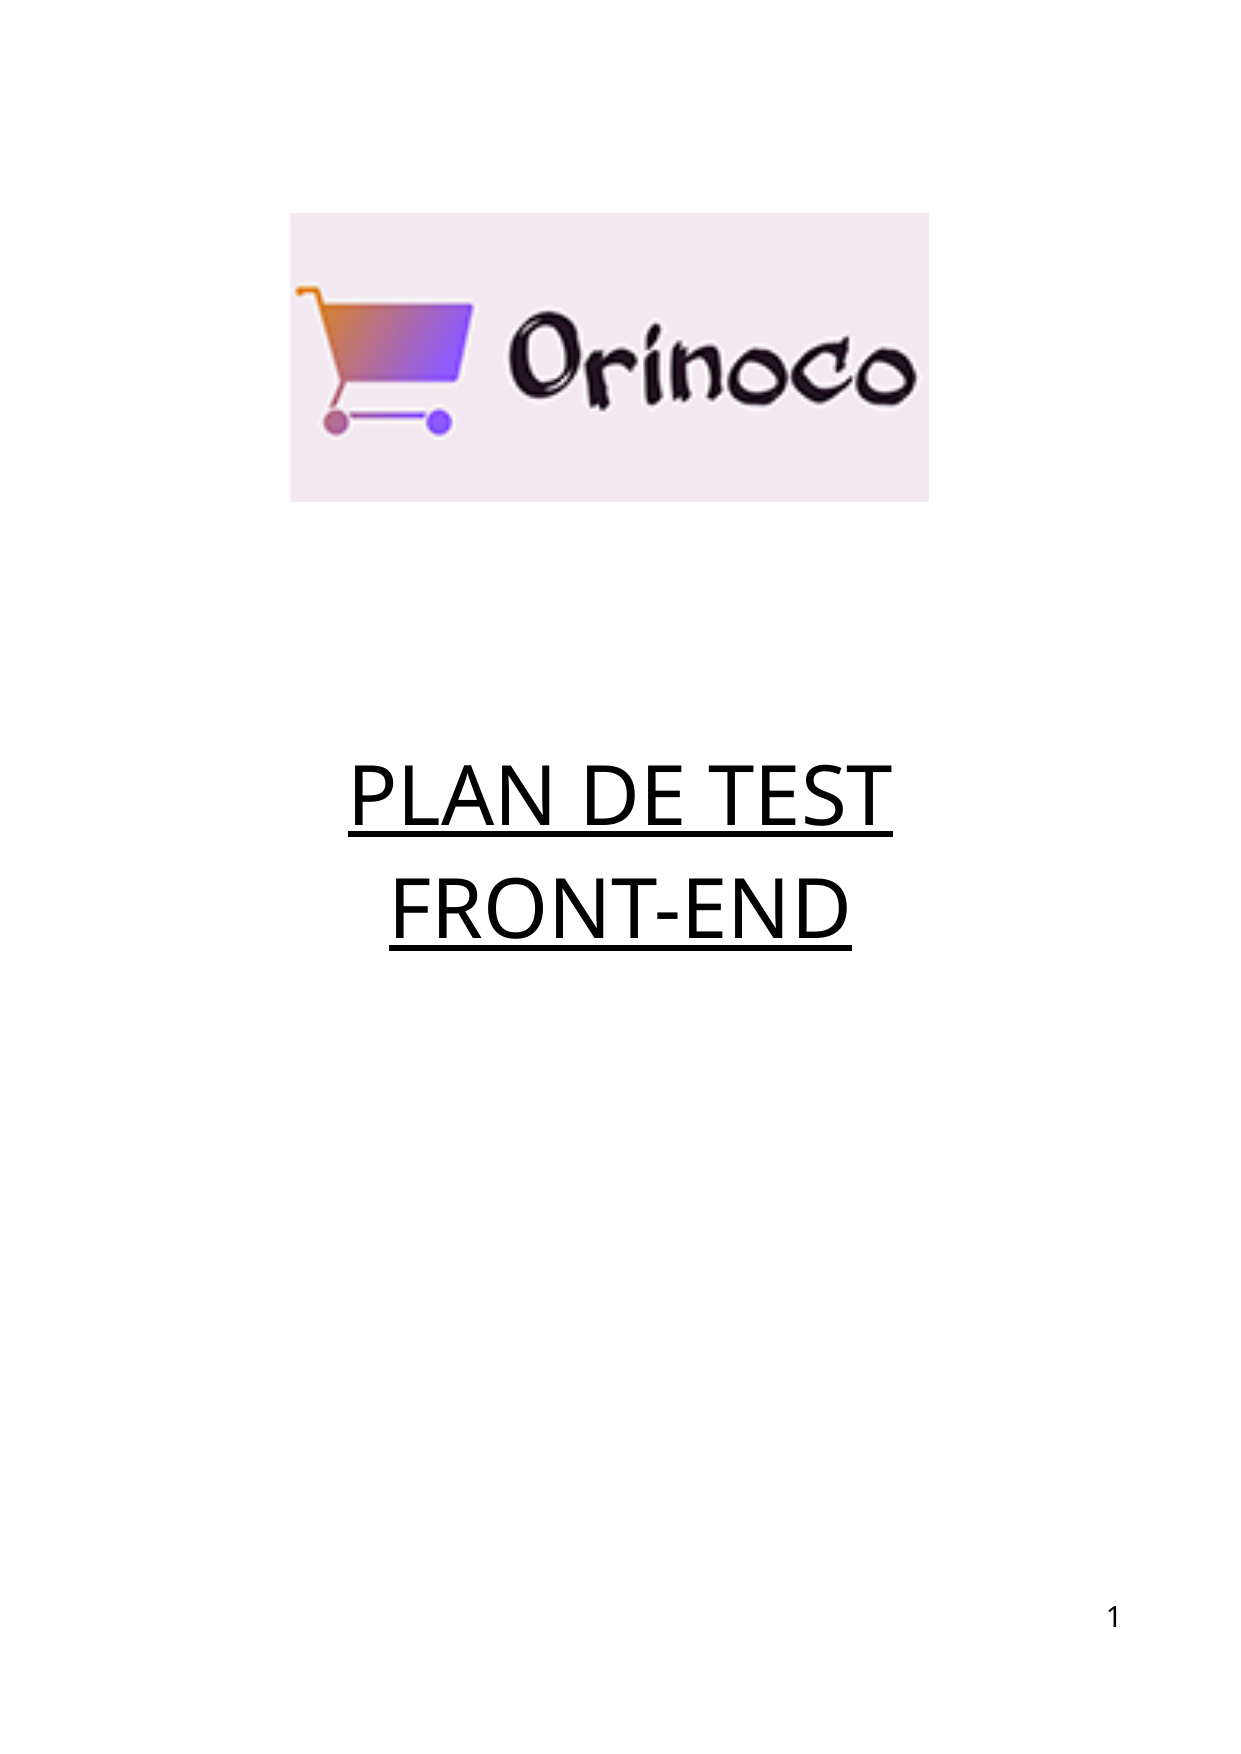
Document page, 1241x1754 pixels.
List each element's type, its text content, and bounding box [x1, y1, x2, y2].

text FRONT-END [118, 849, 1122, 963]
text PLAN DE TEST [118, 736, 1122, 849]
picture [290, 213, 929, 502]
